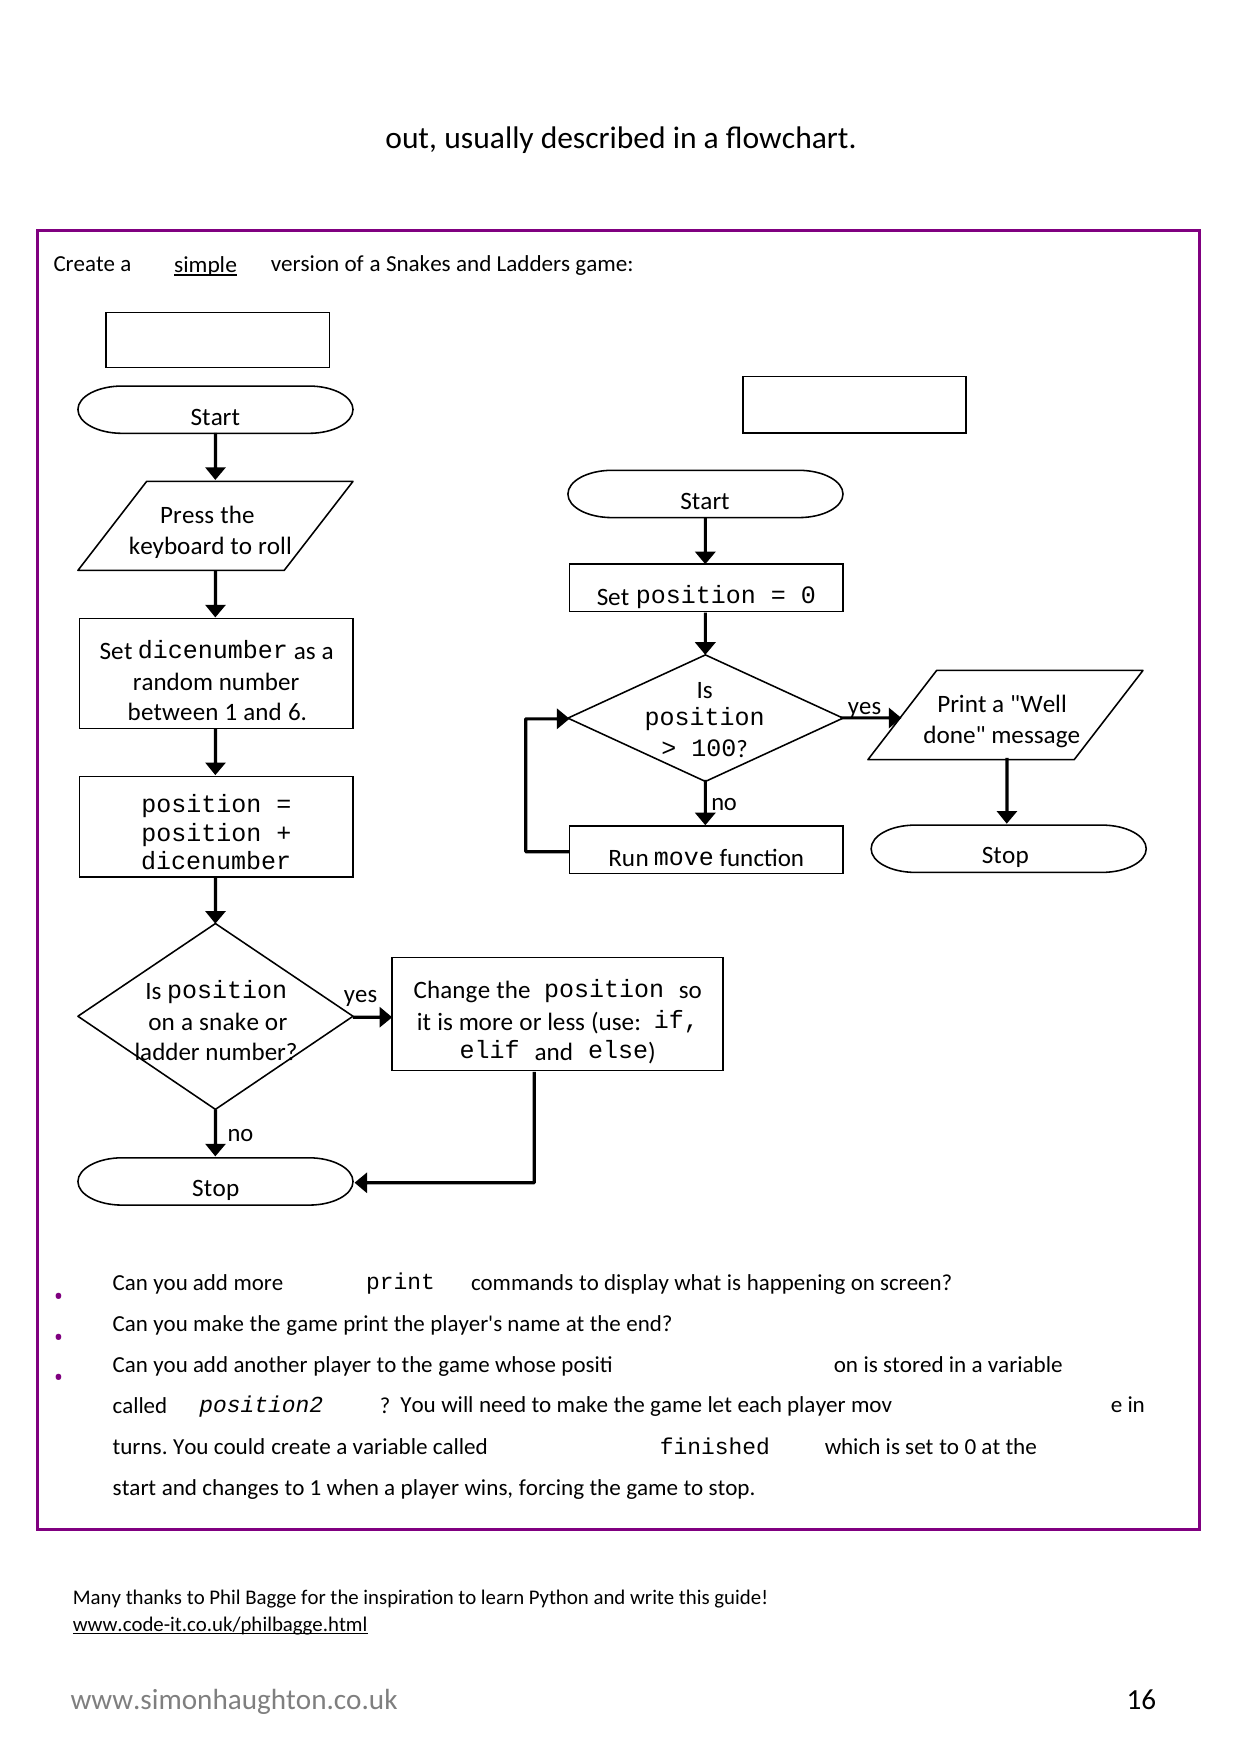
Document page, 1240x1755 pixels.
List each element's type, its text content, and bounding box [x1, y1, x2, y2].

text Many thanks to Phil Bagge for the inspiration to learn Python and write this guide! [73, 1584, 1198, 1609]
text www.code-it.co.uk/philbagge.html [73, 1611, 1198, 1636]
